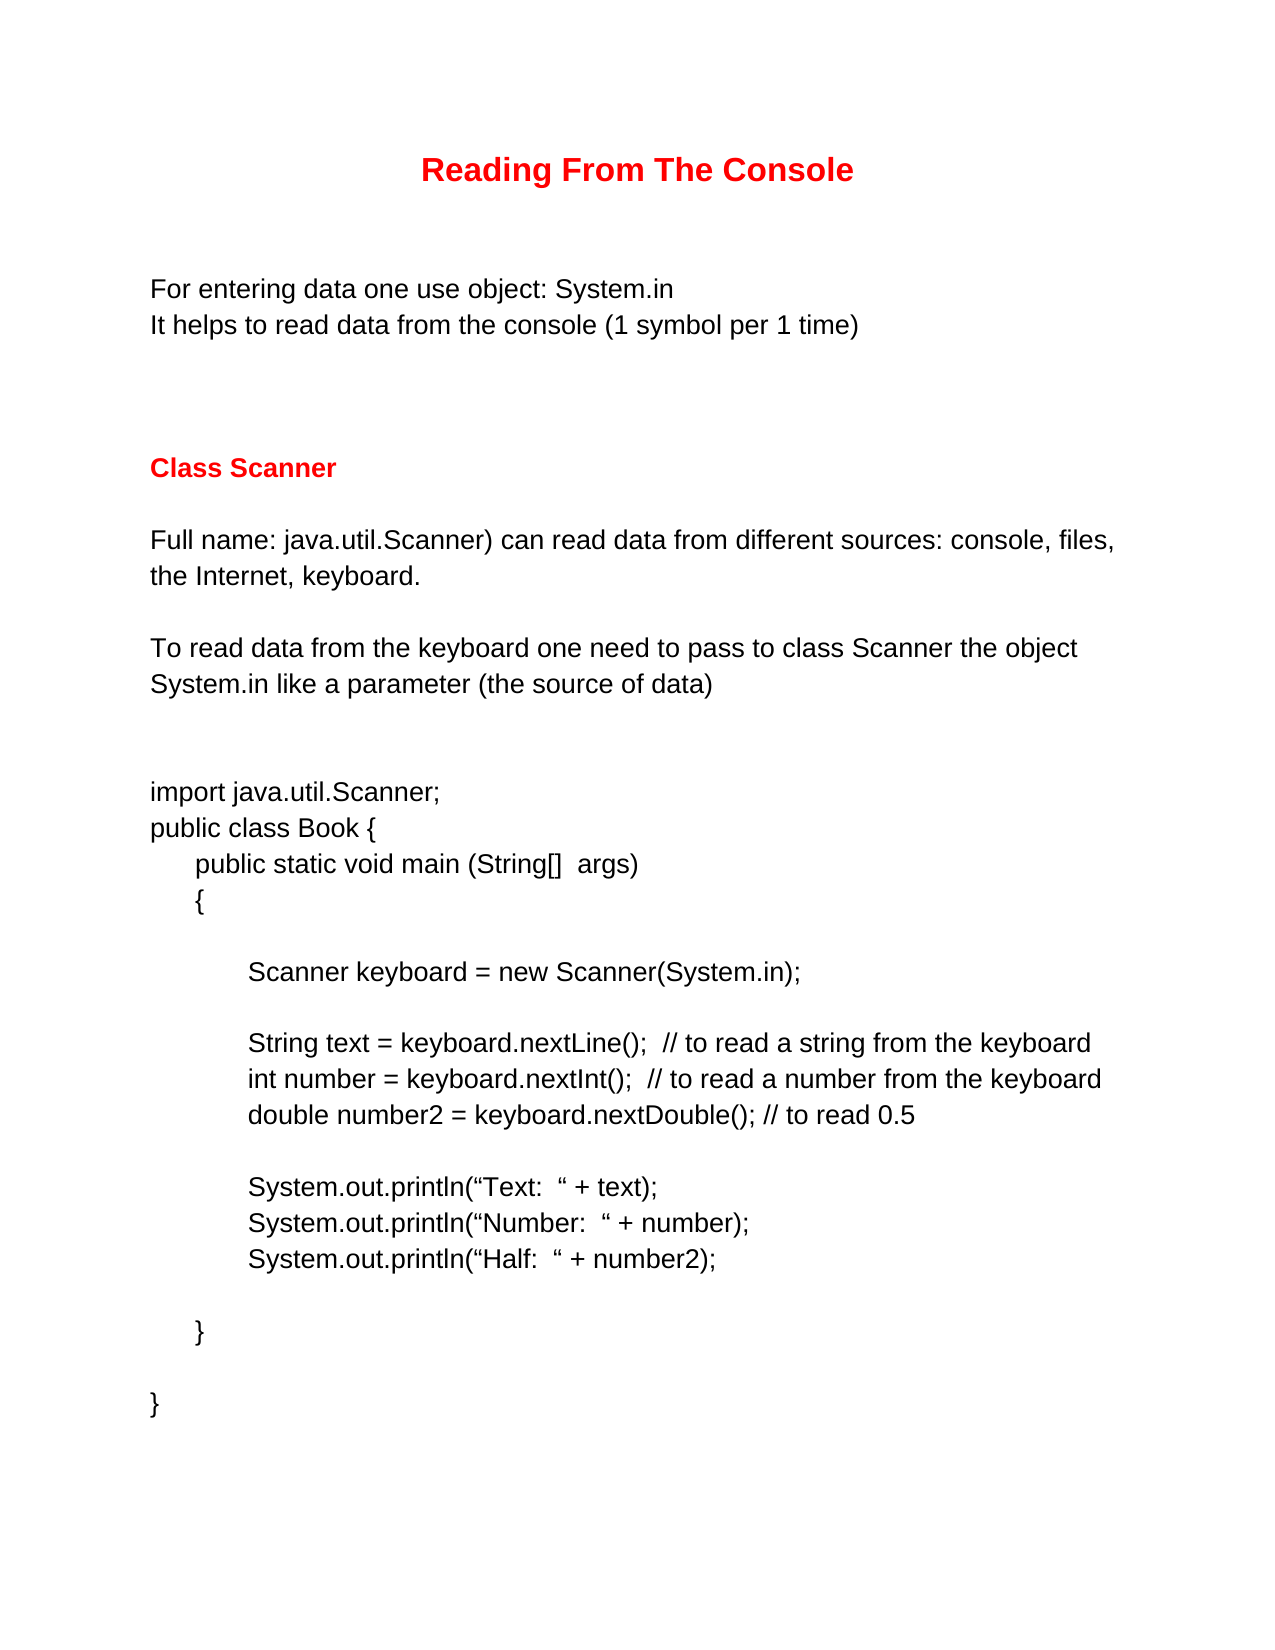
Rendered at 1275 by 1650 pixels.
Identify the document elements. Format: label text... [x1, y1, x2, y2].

text } [150, 1315, 1125, 1346]
text double number2 = keyboard.nextDouble(); // to read 0.5 [150, 1099, 1125, 1131]
text Scanner keyboard = new Scanner(System.in); [150, 956, 1125, 987]
text System.out.println(“Number: “ + number); [150, 1207, 1125, 1238]
text For entering data one use object: System.in [150, 273, 1125, 304]
text It helps to read data from the console (1 symbol per 1 time) [150, 309, 1125, 340]
text Class Scanner [150, 452, 1125, 484]
text { [150, 884, 1125, 915]
text public class Book { [150, 812, 1125, 843]
text } [150, 1387, 1125, 1418]
text String text = keyboard.nextLine(); // to read a string from the keyboard [150, 1027, 1125, 1059]
text System.out.println(“Text: “ + text); [150, 1171, 1125, 1202]
text int number = keyboard.nextInt(); // to read a number from the keyboard [150, 1063, 1125, 1095]
text System.out.println(“Half: “ + number2); [150, 1243, 1125, 1274]
text public static void main (String[] args) [150, 848, 1125, 879]
text To read data from the keyboard one need to pass to class Scanner the object System.in like a parameter (the source of data) [150, 632, 1125, 699]
subtitle Reading From The Console [150, 150, 1125, 188]
text import java.util.Scanner; [150, 776, 1125, 807]
text Full name: java.util.Scanner) can read data from different sources: console, files, the Internet, keyboard. [150, 524, 1125, 592]
